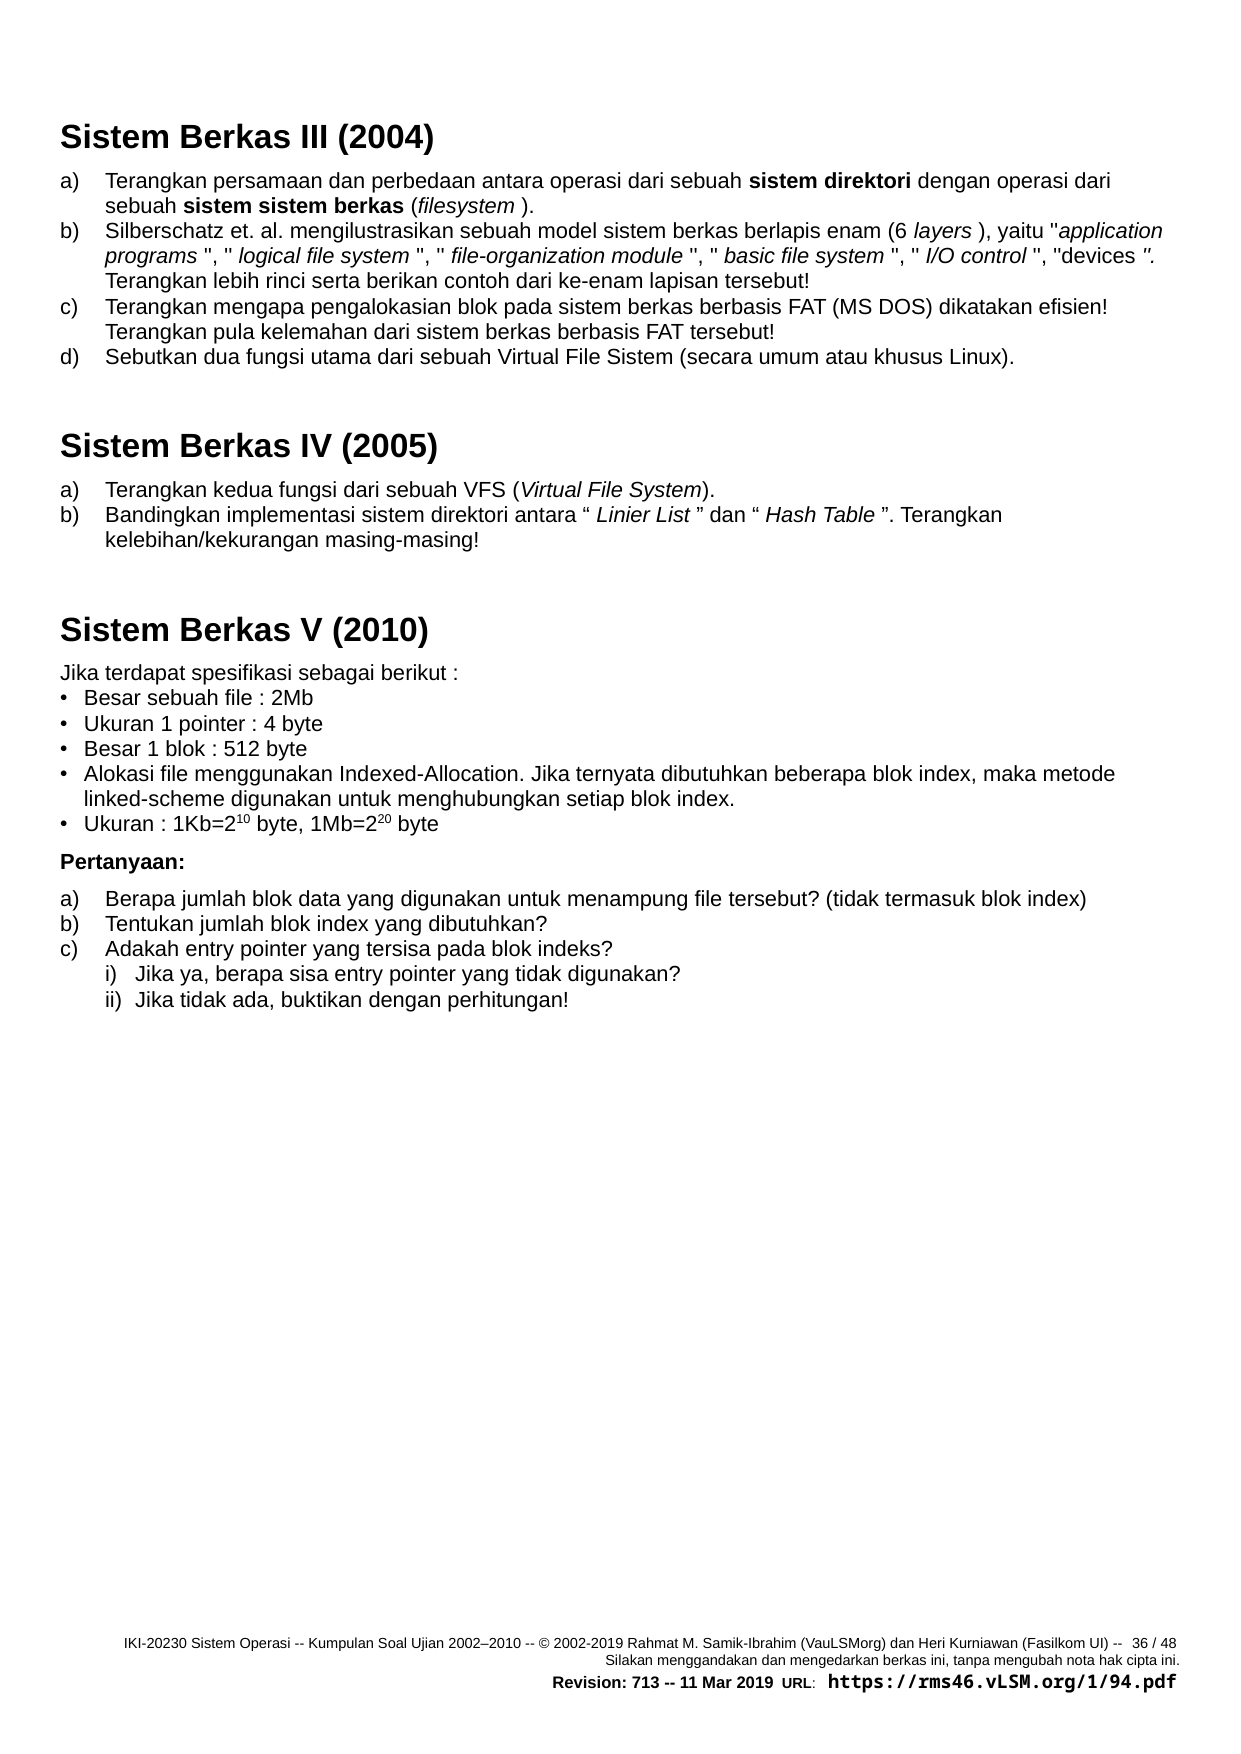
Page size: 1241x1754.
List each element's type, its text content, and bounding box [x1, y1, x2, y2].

list Berapa jumlah blok data yang digunakan untuk menampung file tersebut? (tidak termasuk blok index) [60, 886, 1181, 911]
text Pertanyaan: [60, 848, 1181, 874]
list Silberschatz et. al. mengilustrasikan sebuah model sistem berkas berlapis enam (6 layers ), yaitu ''application programs '', '' logical file system '', '' file-organization module '', '' basic file system '', '' I/O control '', ''devices ''. Terangkan lebih rinci serta berikan contoh dari ke-enam lapisan tersebut! [60, 218, 1181, 294]
list Terangkan persamaan dan perbedaan antara operasi dari sebuah sistem direktori dengan operasi dari sebuah sistem sistem berkas (filesystem ). [60, 168, 1181, 218]
list Jika ya, berapa sisa entry pointer yang tidak digunakan? [105, 961, 1181, 987]
list Jika tidak ada, buktikan dengan perhitungan! [105, 987, 1181, 1012]
subtitle Sistem Berkas V (2010) [60, 609, 1181, 648]
list Ukuran : 1Kb=210 byte, 1Mb=220 byte [60, 811, 1181, 837]
list Sebutkan dua fungsi utama dari sebuah Virtual File Sistem (secara umum atau khusus Linux). [60, 344, 1181, 369]
list Bandingkan implementasi sistem direktori antara “ Linier List ” dan “ Hash Table ”. Terangkan kelebihan/kekurangan masing-masing! [60, 502, 1181, 552]
list Tentukan jumlah blok index yang dibutuhkan? [60, 911, 1181, 936]
list Adakah entry pointer yang tersisa pada blok indeks? [60, 936, 1181, 961]
list Alokasi file menggunakan Indexed-Allocation. Jika ternyata dibutuhkan beberapa blok index, maka metode linked-scheme digunakan untuk menghubungkan setiap blok index. [60, 761, 1181, 811]
list Besar sebuah file : 2Mb [60, 685, 1181, 711]
text Jika terdapat spesifikasi sebagai berikut : [60, 660, 1181, 685]
list Terangkan mengapa pengalokasian blok pada sistem berkas berbasis FAT (MS DOS) dikatakan efisien! Terangkan pula kelemahan dari sistem berkas berbasis FAT tersebut! [60, 294, 1181, 344]
list Terangkan kedua fungsi dari sebuah VFS (Virtual File System). [60, 477, 1181, 502]
subtitle Sistem Berkas IV (2005) [60, 426, 1181, 465]
list Besar 1 blok : 512 byte [60, 736, 1181, 761]
list Ukuran 1 pointer : 4 byte [60, 711, 1181, 736]
subtitle Sistem Berkas III (2004) [60, 117, 1181, 156]
